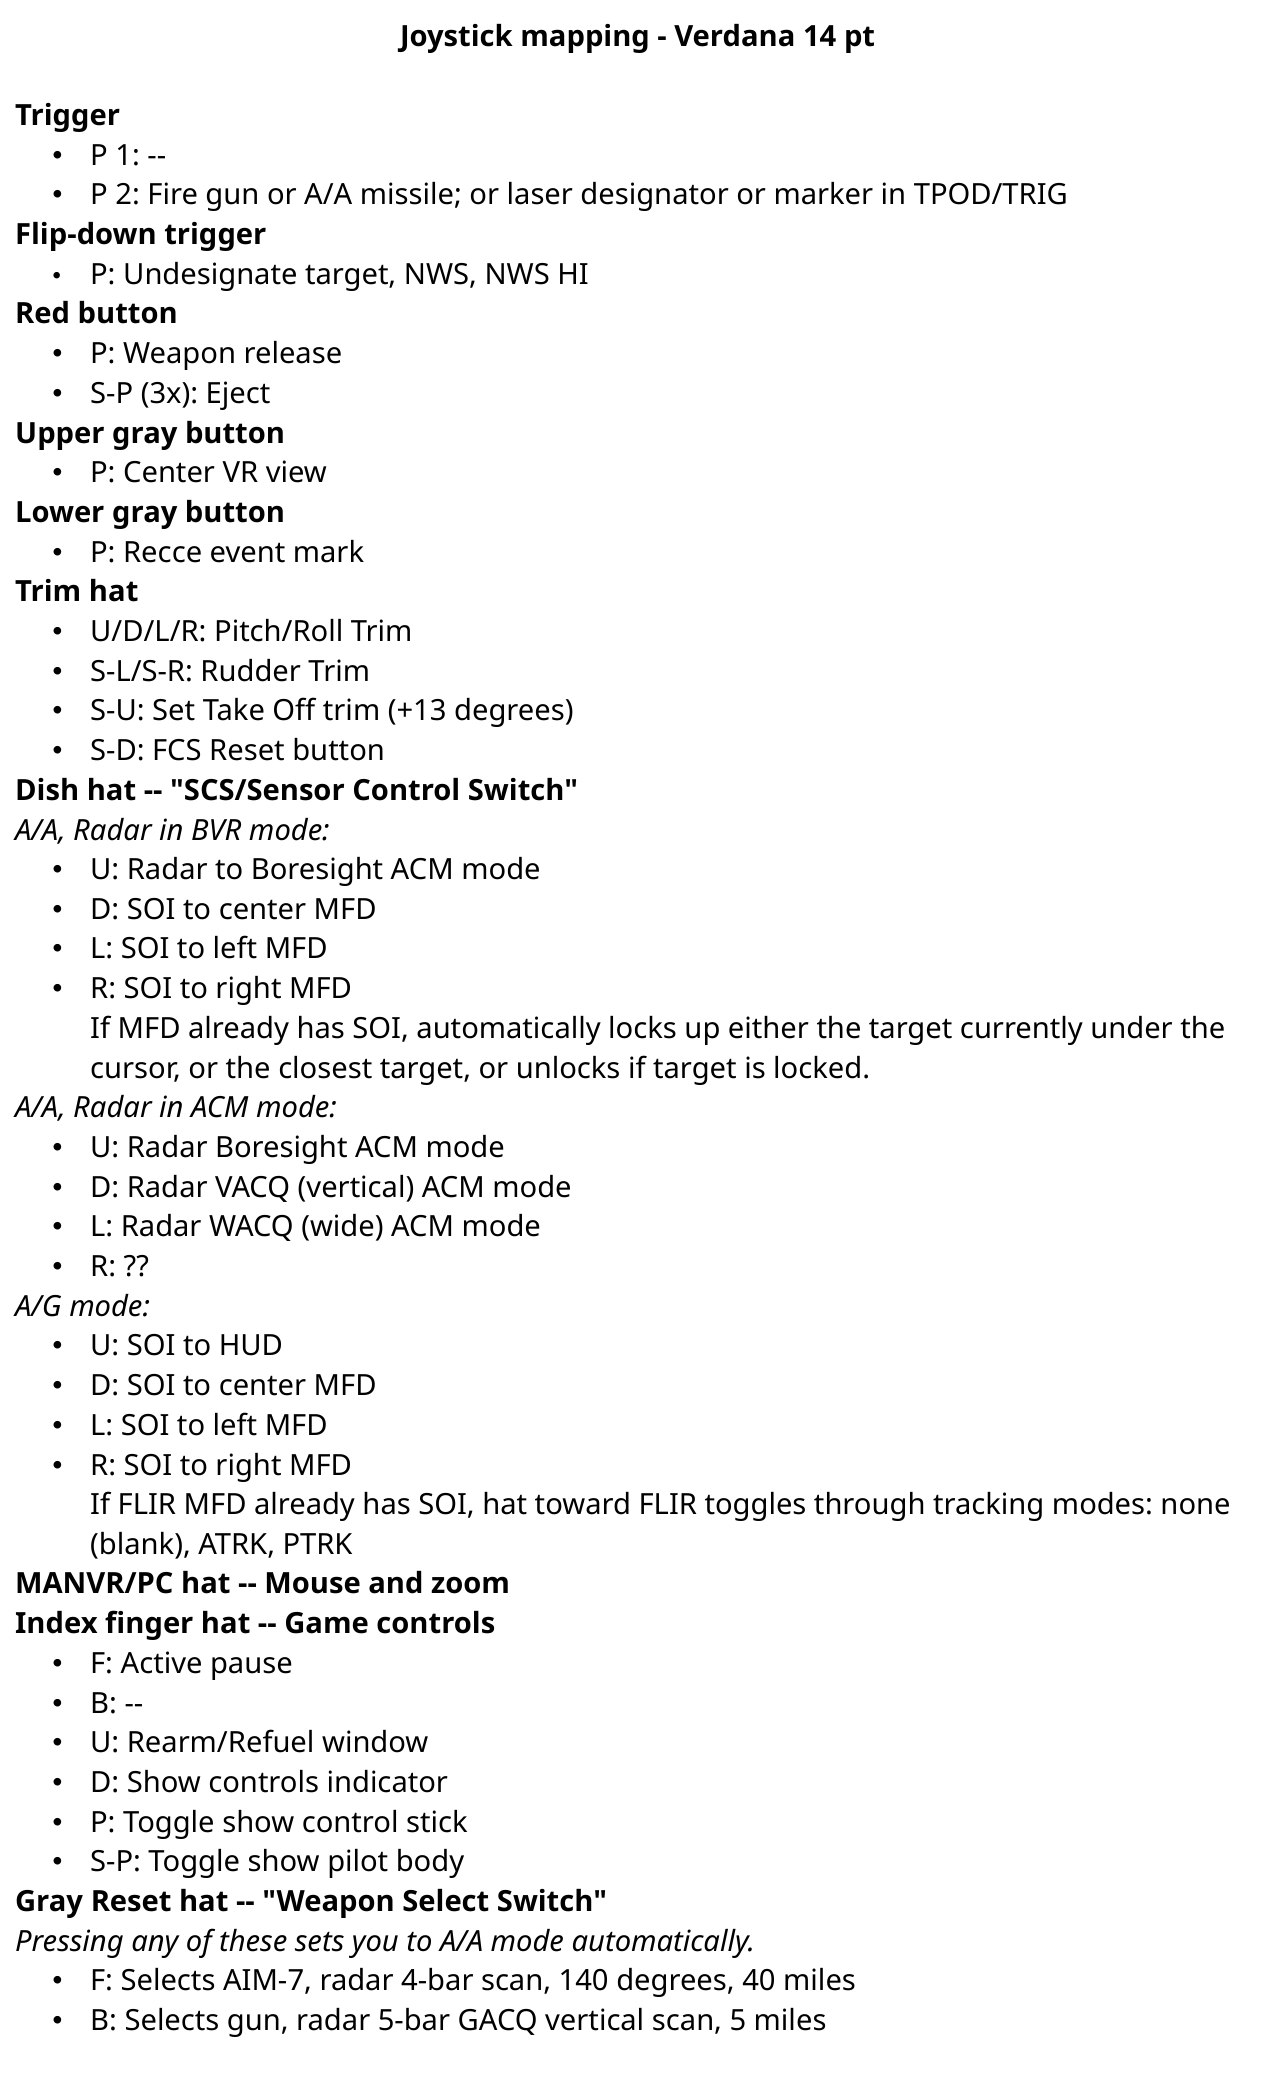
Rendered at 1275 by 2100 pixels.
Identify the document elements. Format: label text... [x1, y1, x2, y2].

text Flip-down trigger [15, 213, 1260, 253]
list S-L/S-R: Rudder Trim [52, 650, 1260, 690]
text Gray Reset hat -- "Weapon Select Switch" [15, 1880, 1260, 1920]
text MANVR/PC hat -- Mouse and zoom [15, 1563, 1260, 1602]
list S-D: FCS Reset button [52, 729, 1260, 769]
list P 1: -- [52, 134, 1260, 174]
list U: Radar Boresight ACM mode [52, 1126, 1260, 1166]
text A/A, Radar in BVR mode: [15, 809, 1260, 848]
list If MFD already has SOI, automatically locks up either the target currently under the cursor, or the closest target, or unlocks if target is locked. [52, 1007, 1260, 1087]
list D: Show controls indicator [52, 1761, 1260, 1801]
list L: SOI to left MFD [52, 928, 1260, 967]
text Red button [15, 293, 1260, 332]
list R: SOI to right MFD [52, 967, 1260, 1007]
list U/D/L/R: Pitch/Roll Trim [52, 610, 1260, 650]
list L: SOI to left MFD [52, 1404, 1260, 1444]
list U: Radar to Boresight ACM mode [52, 848, 1260, 888]
list D: Radar VACQ (vertical) ACM mode [52, 1166, 1260, 1206]
list B: -- [52, 1682, 1260, 1722]
list S-P: Toggle show pilot body [52, 1841, 1260, 1880]
list If FLIR MFD already has SOI, hat toward FLIR toggles through tracking modes: none (blank), ATRK, PTRK [52, 1483, 1260, 1563]
text Dish hat -- "SCS/Sensor Control Switch" [15, 769, 1260, 809]
list U: Rearm/Refuel window [52, 1722, 1260, 1761]
text Trim hat [15, 571, 1260, 610]
text Index finger hat -- Game controls [15, 1602, 1260, 1642]
text A/A, Radar in ACM mode: [15, 1087, 1260, 1126]
list S-U: Set Take Off trim (+13 degrees) [52, 690, 1260, 729]
list D: SOI to center MFD [52, 888, 1260, 928]
text Lower gray button [15, 491, 1260, 531]
list P: Undesignate target, NWS, NWS HI [52, 253, 1260, 293]
text Joystick mapping - Verdana 14 pt [15, 15, 1260, 55]
list P: Toggle show control stick [52, 1801, 1260, 1841]
text Upper gray button [15, 412, 1260, 452]
list F: Active pause [52, 1642, 1260, 1682]
text Pressing any of these sets you to A/A mode automatically. [15, 1920, 1260, 1960]
list L: Radar WACQ (wide) ACM mode [52, 1206, 1260, 1245]
list B: Selects gun, radar 5-bar GACQ vertical scan, 5 miles [52, 1999, 1260, 2039]
list P 2: Fire gun or A/A missile; or laser designator or marker in TPOD/TRIG [52, 174, 1260, 213]
list P: Center VR view [52, 452, 1260, 491]
list S-P (3x): Eject [52, 372, 1260, 412]
text A/G mode: [15, 1285, 1260, 1325]
list D: SOI to center MFD [52, 1364, 1260, 1404]
list U: SOI to HUD [52, 1325, 1260, 1364]
list P: Recce event mark [52, 531, 1260, 571]
list P: Weapon release [52, 332, 1260, 372]
list R: ?? [52, 1245, 1260, 1285]
list R: SOI to right MFD [52, 1444, 1260, 1483]
text Trigger [15, 94, 1260, 134]
list F: Selects AIM-7, radar 4-bar scan, 140 degrees, 40 miles [52, 1960, 1260, 1999]
